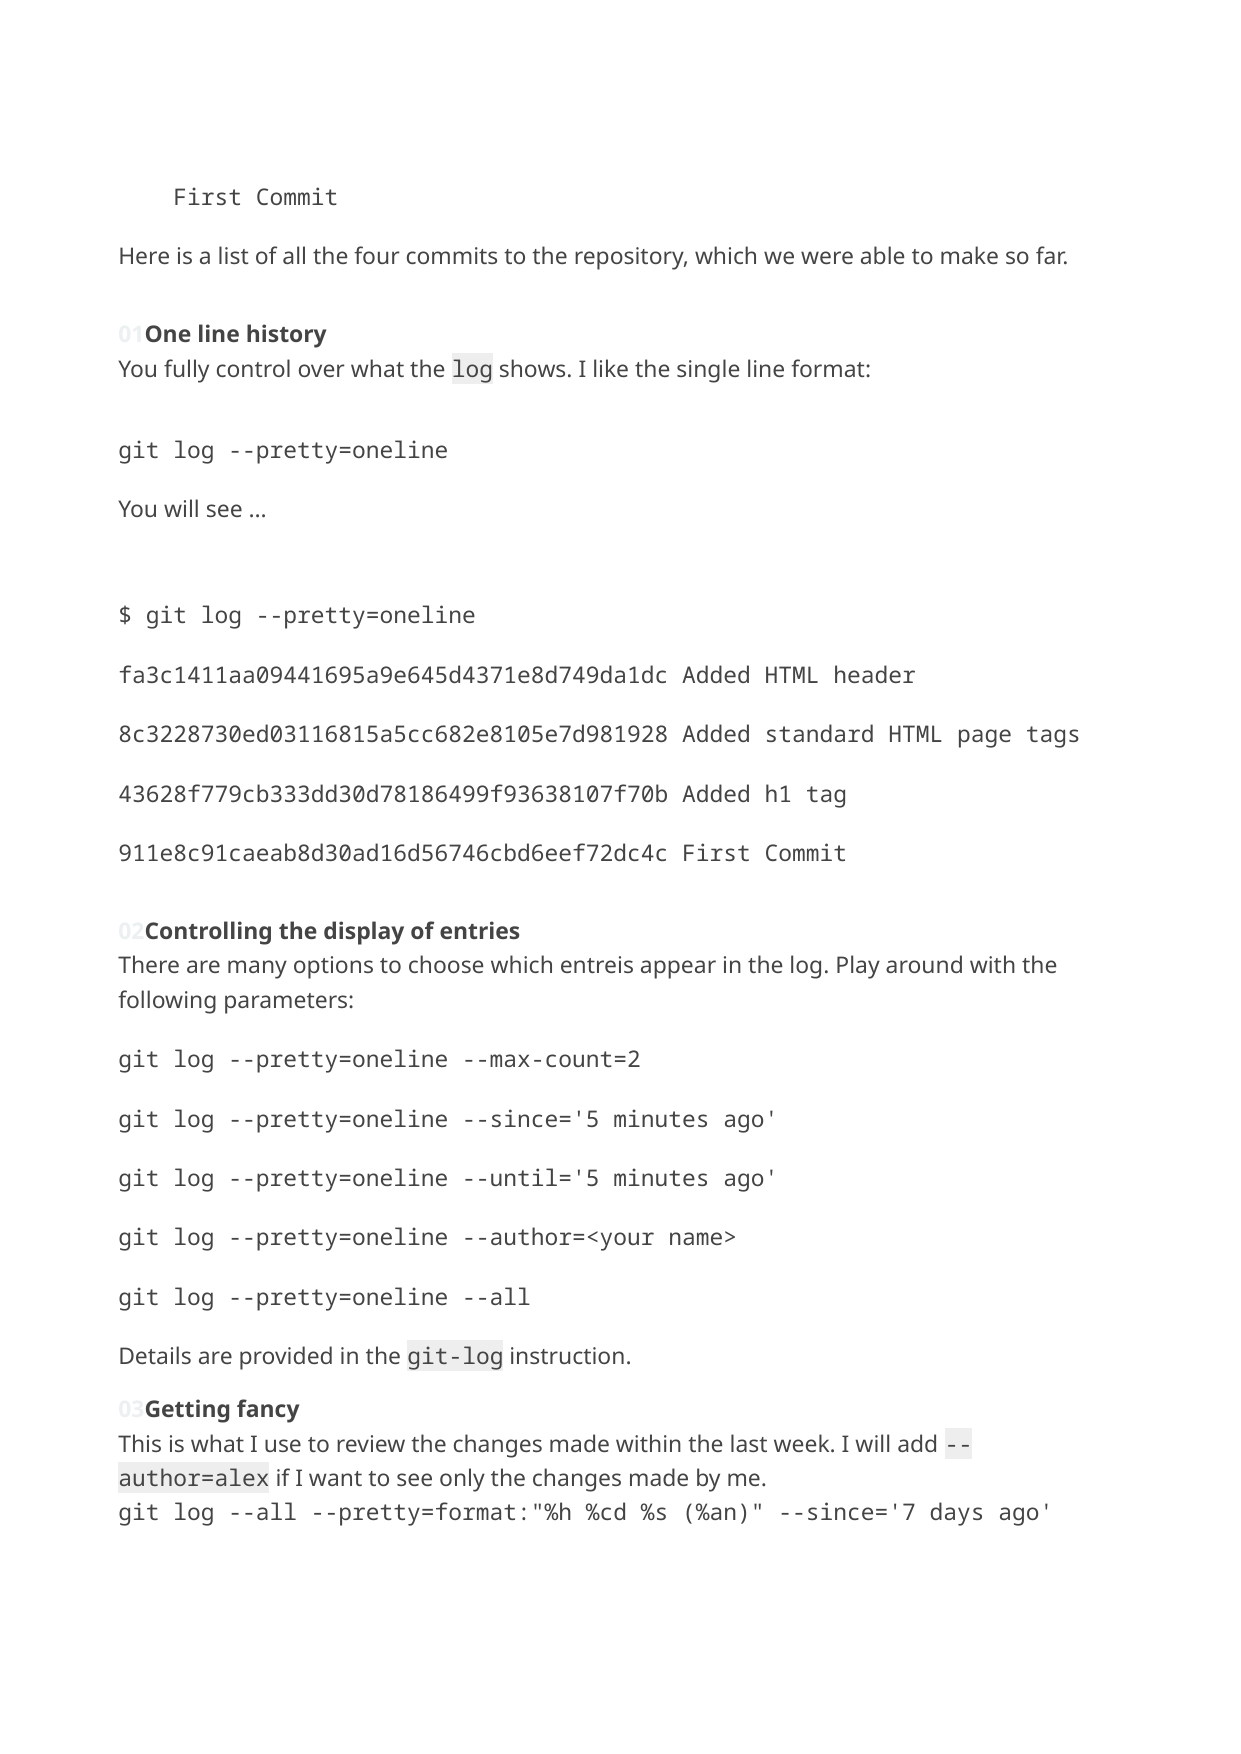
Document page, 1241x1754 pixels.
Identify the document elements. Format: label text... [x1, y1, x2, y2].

subtitle 02Controlling the display of entries [118, 893, 1122, 946]
text Here is a list of all the four commits to the repository, which we were able to make so far. [118, 237, 1122, 271]
text git log --pretty=oneline --until='5 minutes ago' [118, 1159, 1122, 1193]
text First Commit [118, 177, 1122, 212]
text 911e8c91caeab8d30ad16d56746cbd6eef72dc4c First Commit [118, 834, 1122, 868]
subtitle 03Getting fancy [118, 1371, 1122, 1424]
text git log --pretty=oneline [118, 431, 1122, 465]
text fa3c1411aa09441695a9e645d4371e8d749da1dc Added HTML header [118, 656, 1122, 690]
subtitle RUN: [118, 399, 1122, 431]
text $ git log --pretty=oneline [118, 596, 1122, 631]
text This is what I use to review the changes made within the last week. I will add --author=alex if I want to see only the changes made by me. [118, 1424, 1122, 1493]
text 43628f779cb333dd30d78186499f93638107f70b Added h1 tag [118, 774, 1122, 809]
text git log --pretty=oneline --max-count=2 [118, 1040, 1122, 1074]
text git log --pretty=oneline --all [118, 1277, 1122, 1312]
text There are many options to choose which entreis appear in the log. Play around with the following parameters: [118, 946, 1122, 1015]
text git log --pretty=oneline --since='5 minutes ago' [118, 1099, 1122, 1134]
text You fully control over what the log shows. I like the single line format: [118, 349, 1122, 384]
subtitle 01One line history [118, 296, 1122, 349]
text git log --all --pretty=format:"%h %cd %s (%an)" --since='7 days ago' [118, 1493, 1122, 1527]
text Details are provided in the git-log instruction. [118, 1337, 1122, 1371]
text git log --pretty=oneline --author=<your name> [118, 1218, 1122, 1252]
text 8c3228730ed03116815a5cc682e8105e7d981928 Added standard HTML page tags [118, 715, 1122, 749]
text You will see … [118, 490, 1122, 524]
subtitle RESULT: [118, 565, 1122, 596]
